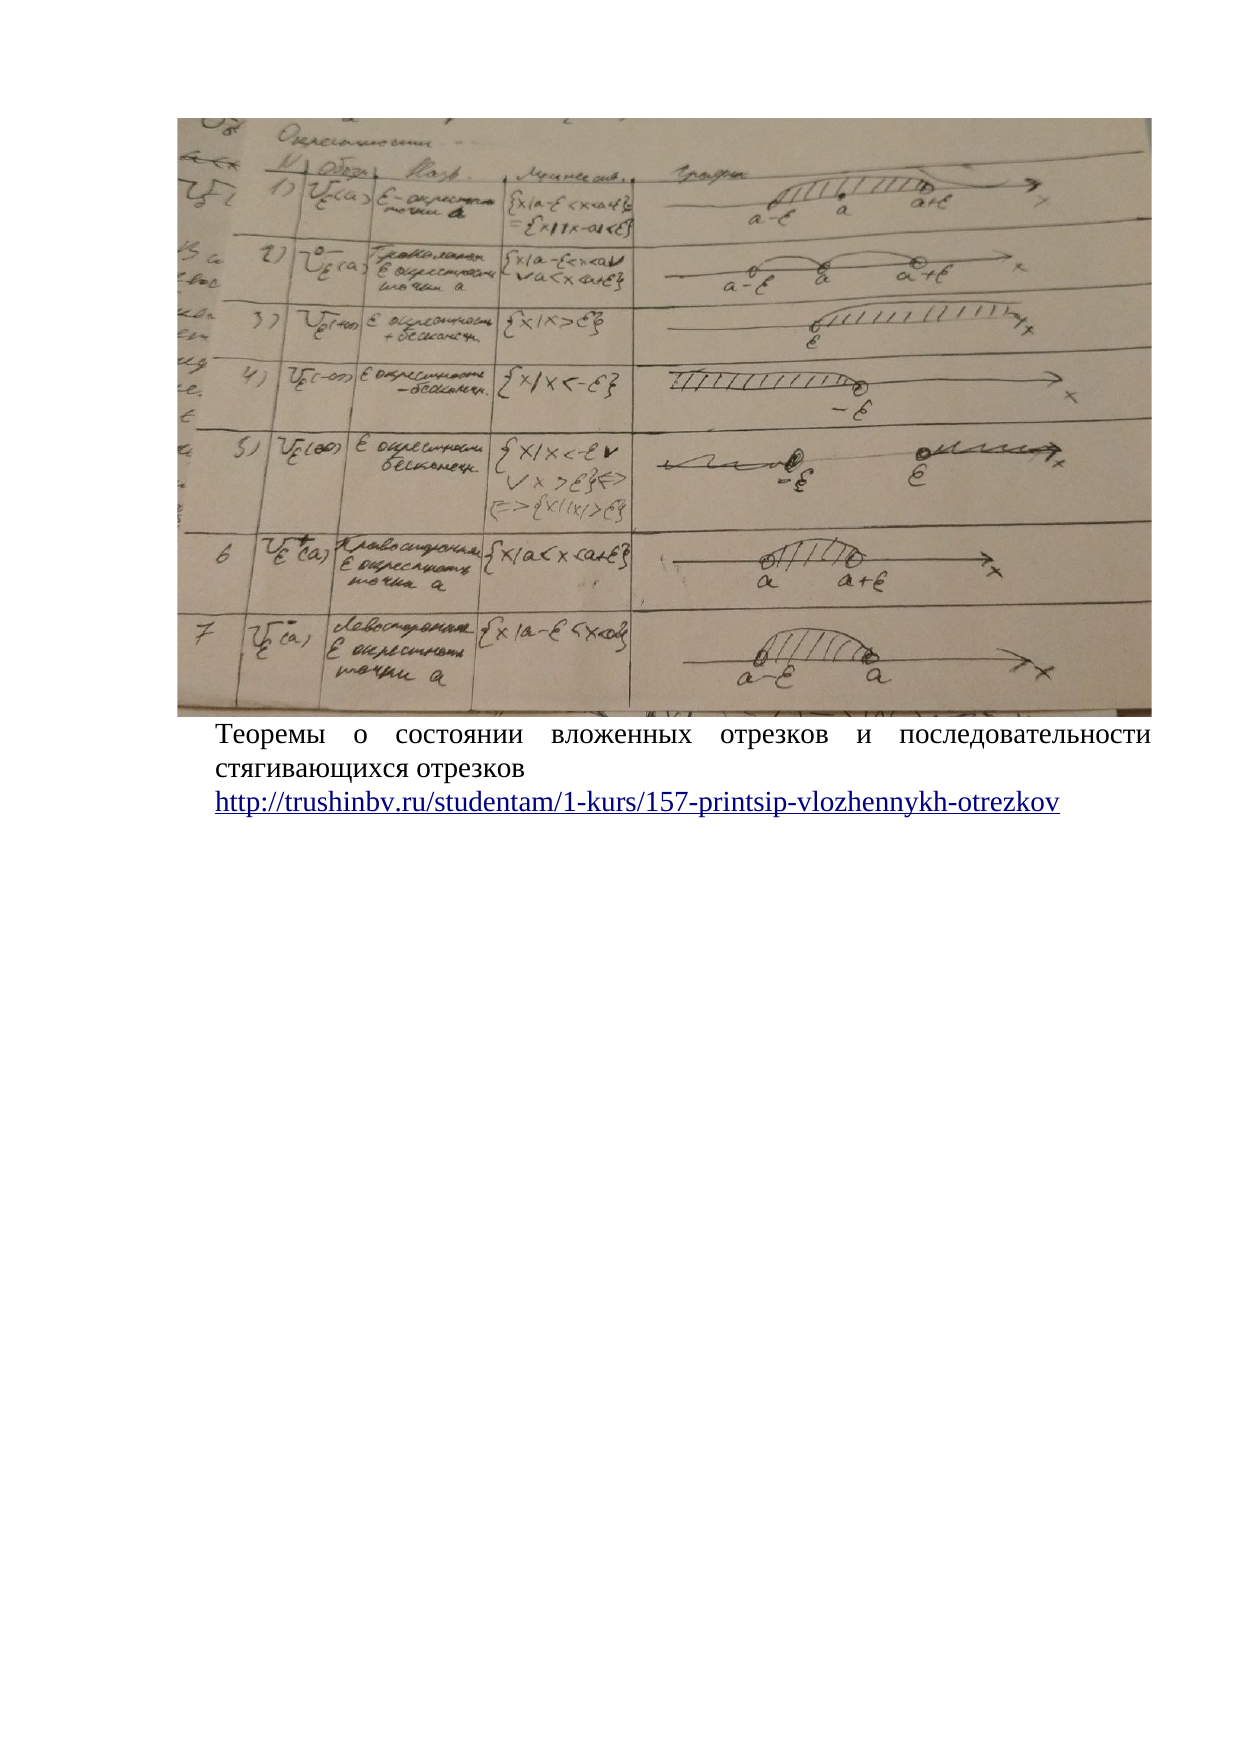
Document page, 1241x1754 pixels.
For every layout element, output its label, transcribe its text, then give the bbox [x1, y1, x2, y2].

picture [177, 118, 1152, 717]
text http://trushinbv.ru/studentam/1-kurs/157-printsip-vlozhennykh-otrezkov [215, 784, 1152, 817]
text Теоремы о состоянии вложенных отрезков и последовательности стягивающихся отрезков [215, 717, 1152, 784]
